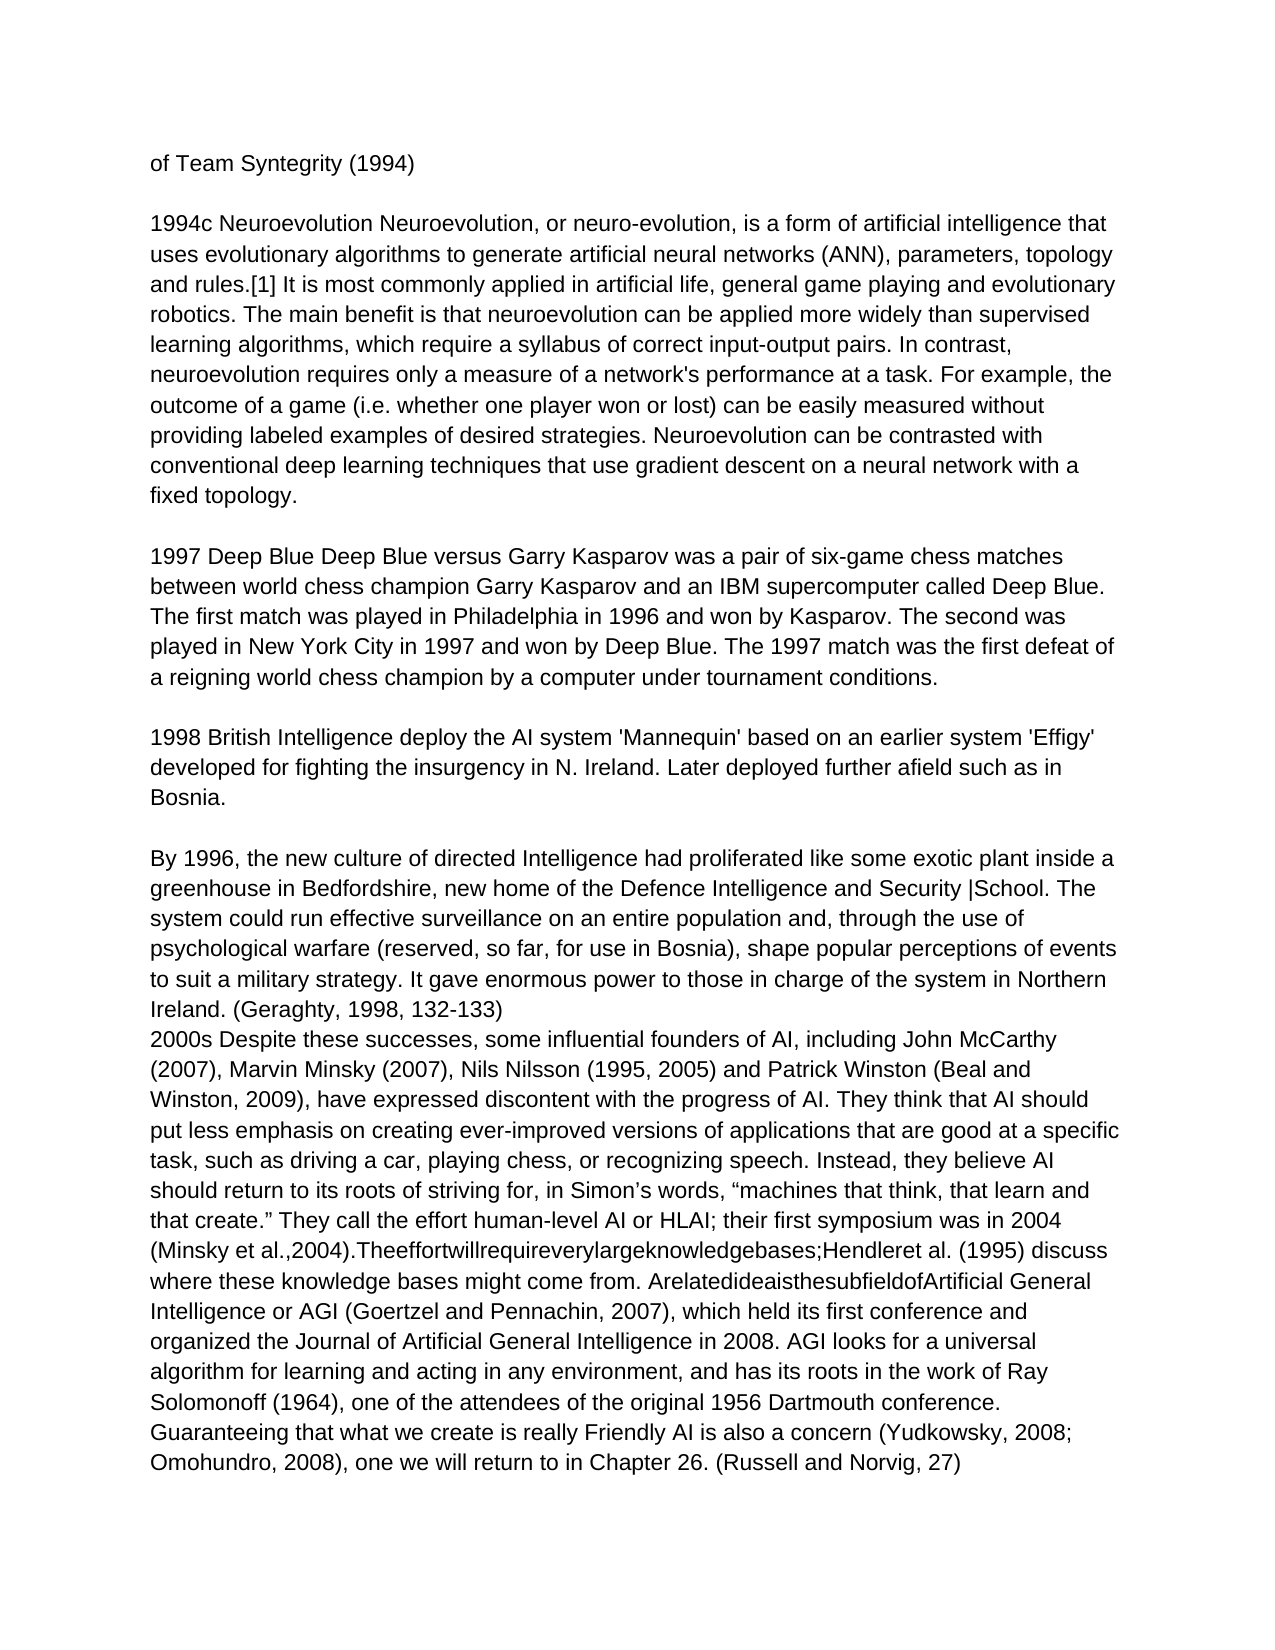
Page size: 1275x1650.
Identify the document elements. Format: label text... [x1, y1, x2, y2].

text of Team Syntegrity (1994) 1994c Neuroevolution Neuroevolution, or neuro-evolution, is a form of artificial intelligence that uses evolutionary algorithms to generate artificial neural networks (ANN), parameters, topology and rules.[1] It is most commonly applied in artificial life, general game playing and evolutionary robotics. The main benefit is that neuroevolution can be applied more widely than supervised learning algorithms, which require a syllabus of correct input-output pairs. In contrast, neuroevolution requires only a measure of a network's performance at a task. For example, the outcome of a game (i.e. whether one player won or lost) can be easily measured without providing labeled examples of desired strategies. Neuroevolution can be contrasted with conventional deep learning techniques that use gradient descent on a neural network with a fixed topology. 1997 Deep Blue Deep Blue versus Garry Kasparov was a pair of six-game chess matches between world chess champion Garry Kasparov and an IBM supercomputer called Deep Blue. The first match was played in Philadelphia in 1996 and won by Kasparov. The second was played in New York City in 1997 and won by Deep Blue. The 1997 match was the first defeat of a reigning world chess champion by a computer under tournament conditions. 1998 British Intelligence deploy the AI system 'Mannequin' based on an earlier system 'Effigy' developed for fighting the insurgency in N. Ireland. Later deployed further afield such as in Bosnia. By 1996, the new culture of directed Intelligence had proliferated like some exotic plant inside a greenhouse in Bedfordshire, new home of the Defence Intelligence and Security |School. The system could run effective surveillance on an entire population and, through the use of psychological warfare (reserved, so far, for use in Bosnia), shape popular perceptions of events to suit a military strategy. It gave enormous power to those in charge of the system in Northern Ireland. (Geraghty, 1998, 132-133) 2000s Despite these successes, some influential founders of AI, including John McCarthy (2007), Marvin Minsky (2007), Nils Nilsson (1995, 2005) and Patrick Winston (Beal and Winston, 2009), have expressed discontent with the progress of AI. They think that AI should put less emphasis on creating ever-improved versions of applications that are good at a specific task, such as driving a car, playing chess, or recognizing speech. Instead, they believe AI should return to its roots of striving for, in Simon’s words, “machines that think, that learn and that create.” They call the effort human-level AI or HLAI; their first symposium was in 2004 (Minsky et al.,2004).Theeffortwillrequireverylargeknowledgebases;Hendleret al. (1995) discuss where these knowledge bases might come from. ArelatedideaisthesubfieldofArtificial General Intelligence or AGI (Goertzel and Pennachin, 2007), which held its first conference and organized the Journal of Artificial General Intelligence in 2008. AGI looks for a universal algorithm for learning and acting in any environment, and has its roots in the work of Ray Solomonoff (1964), one of the attendees of the original 1956 Dartmouth conference. Guaranteeing that what we create is really Friendly AI is also a concern (Yudkowsky, 2008; Omohundro, 2008), one we will return to in Chapter 26. (Russell and Norvig, 27) [150, 150, 1125, 1475]
